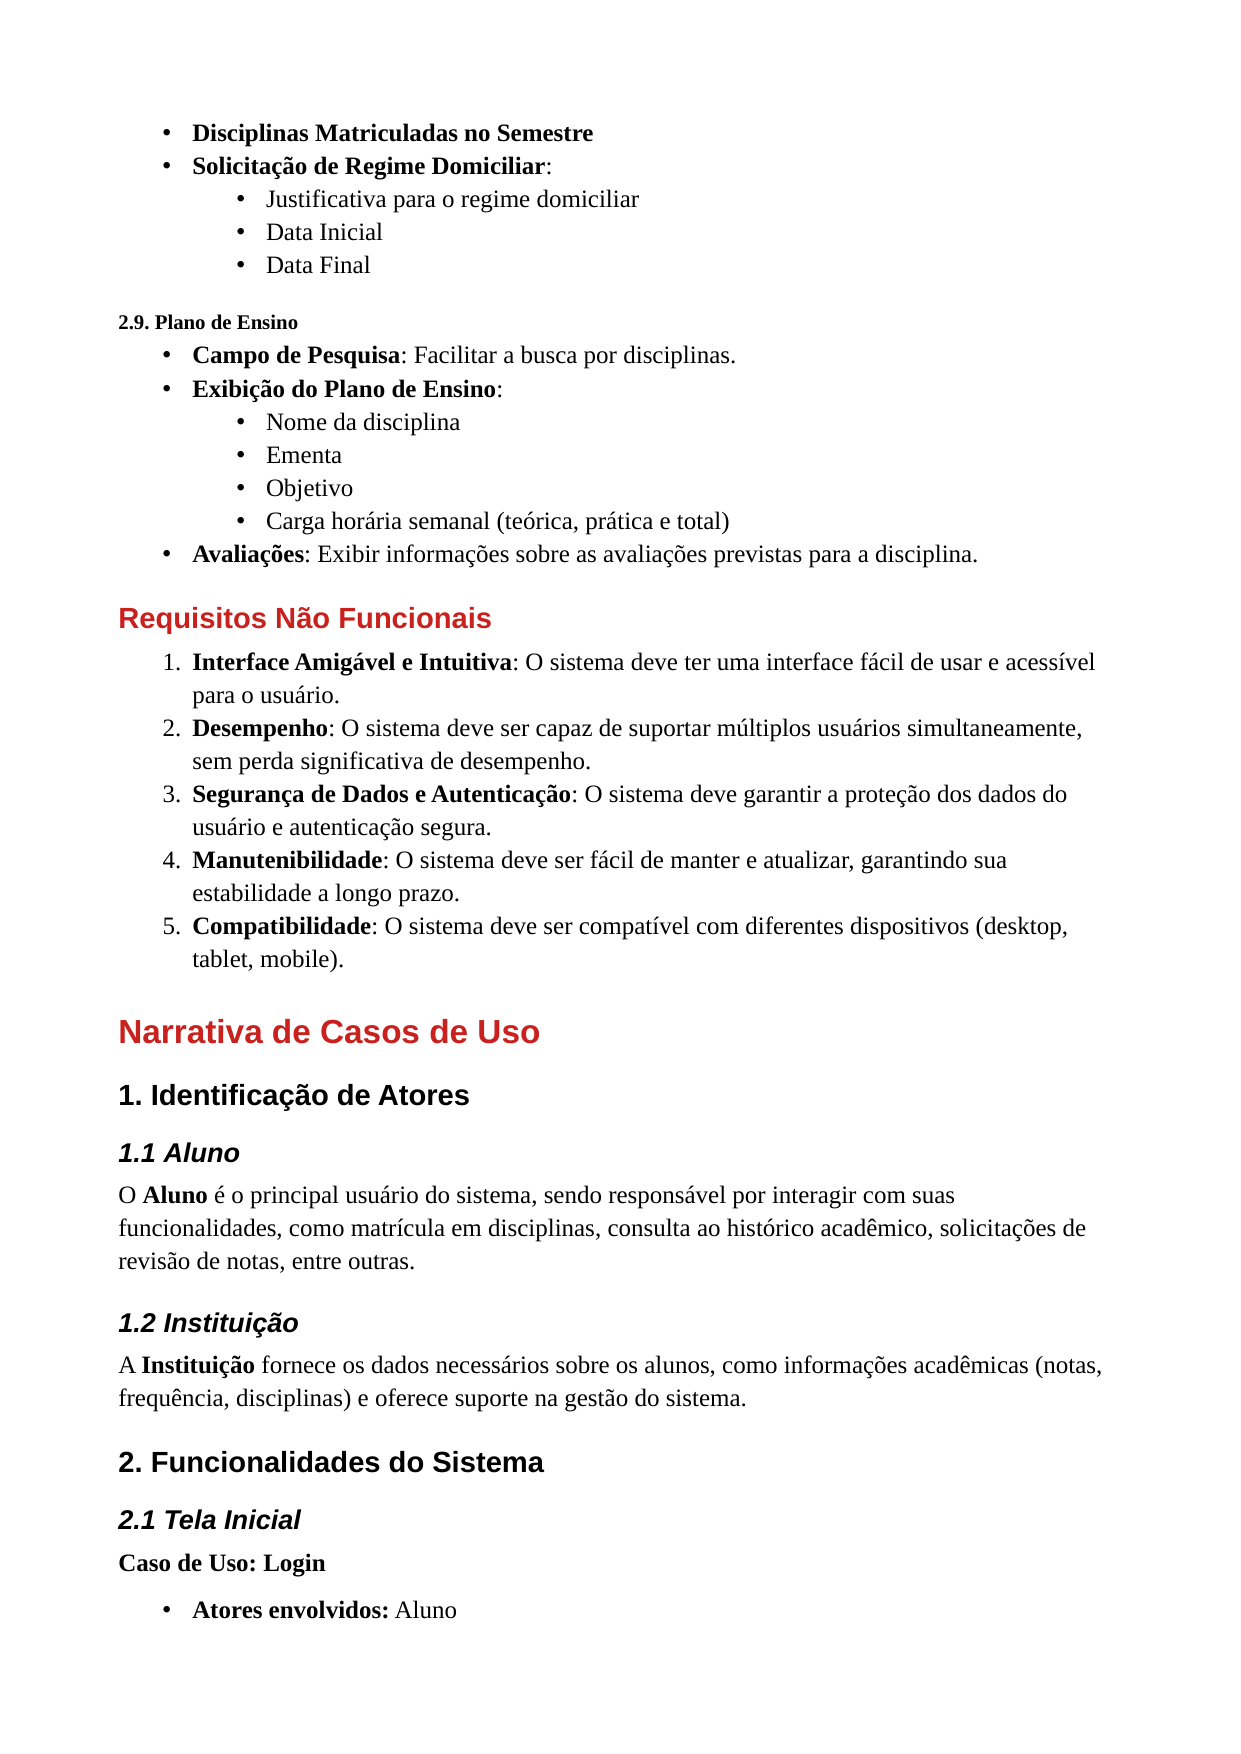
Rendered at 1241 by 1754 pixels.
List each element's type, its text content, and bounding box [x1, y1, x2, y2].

list Solicitação de Regime Domiciliar: [162, 151, 1122, 180]
list Compatibilidade: O sistema deve ser compatível com diferentes dispositivos (desktop, tablet, mobile). [162, 911, 1122, 973]
subtitle 2.9. Plano de Ensino [118, 310, 1122, 334]
text Caso de Uso: Login [118, 1548, 1122, 1577]
list Justificativa para o regime domiciliar [236, 184, 1122, 213]
list Segurança de Dados e Autenticação: O sistema deve garantir a proteção dos dados do usuário e autenticação segura. [162, 779, 1122, 841]
list Campo de Pesquisa: Facilitar a busca por disciplinas. [162, 341, 1122, 369]
list Disciplinas Matriculadas no Semestre [162, 118, 1122, 147]
text A Instituição fornece os dados necessários sobre os alunos, como informações acadêmicas (notas, frequência, disciplinas) e oferece suporte na gestão do sistema. [118, 1350, 1122, 1412]
subtitle Narrativa de Casos de Uso [118, 1013, 1122, 1051]
list Desempenho: O sistema deve ser capaz de suportar múltiplos usuários simultaneamente, sem perda significativa de desempenho. [162, 713, 1122, 775]
list Carga horária semanal (teórica, prática e total) [236, 506, 1122, 534]
subtitle 1.2 Instituição [118, 1307, 1122, 1338]
list Avaliações: Exibir informações sobre as avaliações previstas para a disciplina. [162, 539, 1122, 567]
subtitle 1. Identificação de Atores [118, 1078, 1122, 1112]
subtitle 2.1 Tela Inicial [118, 1504, 1122, 1535]
subtitle 2. Funcionalidades do Sistema [118, 1446, 1122, 1479]
list Interface Amigável e Intuitiva: O sistema deve ter uma interface fácil de usar e acessível para o usuário. [162, 647, 1122, 709]
list Nome da disciplina [236, 407, 1122, 435]
subtitle 1.1 Aluno [118, 1137, 1122, 1168]
list Data Inicial [236, 217, 1122, 246]
text O Aluno é o principal usuário do sistema, sendo responsável por interagir com suas funcionalidades, como matrícula em disciplinas, consulta ao histórico acadêmico, solicitações de revisão de notas, entre outras. [118, 1180, 1122, 1275]
list Data Final [236, 250, 1122, 279]
subtitle Requisitos Não Funcionais [118, 601, 1122, 634]
list Atores envolvidos: Aluno [162, 1595, 1122, 1624]
list Manutenibilidade: O sistema deve ser fácil de manter e atualizar, garantindo sua estabilidade a longo prazo. [162, 845, 1122, 907]
list Objetivo [236, 473, 1122, 501]
list Exibição do Plano de Ensino: [162, 374, 1122, 402]
list Ementa [236, 440, 1122, 468]
